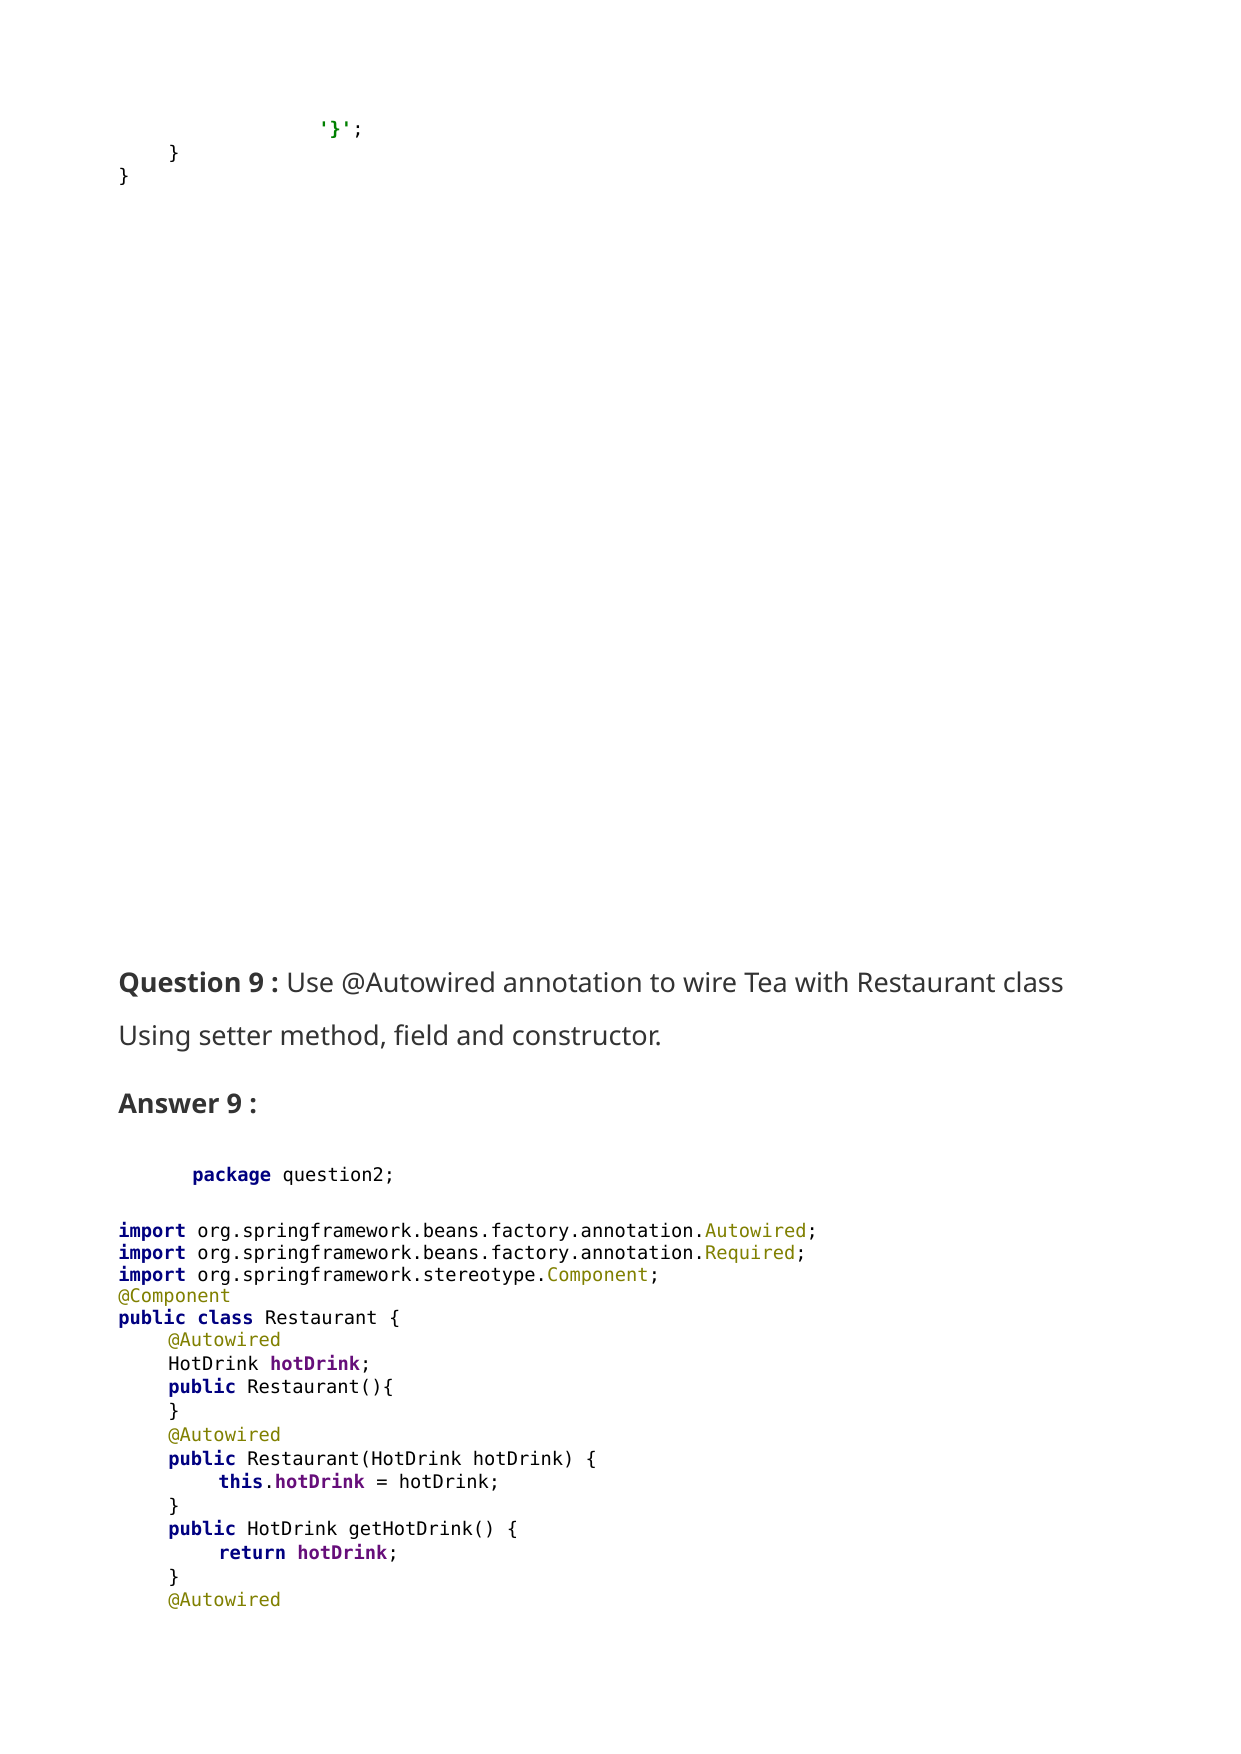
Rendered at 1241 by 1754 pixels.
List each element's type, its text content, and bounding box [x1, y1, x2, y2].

text @Autowired [118, 1589, 1122, 1613]
text Answer 9 : [118, 1084, 1122, 1121]
text '}'; [118, 118, 1122, 142]
text @Autowired [118, 1424, 1122, 1447]
text } [118, 1495, 1122, 1518]
text } [118, 1400, 1122, 1424]
text } [118, 1566, 1122, 1589]
text @Autowired [118, 1329, 1122, 1353]
text return hotDrink; [118, 1542, 1122, 1566]
text public Restaurant(){ [118, 1377, 1122, 1400]
text } [118, 142, 1122, 165]
text public Restaurant(HotDrink hotDrink) { [118, 1447, 1122, 1471]
text import org.springframework.beans.factory.annotation.Required; [118, 1242, 1122, 1264]
text import org.springframework.beans.factory.annotation.Autowired; [118, 1220, 1122, 1242]
text package question2; [118, 1152, 1122, 1189]
text this.hotDrink = hotDrink; [118, 1471, 1122, 1495]
text public class Restaurant { [118, 1307, 1122, 1329]
text import org.springframework.stereotype.Component; [118, 1264, 1122, 1286]
text @Component [118, 1286, 1122, 1307]
text HotDrink hotDrink; [118, 1353, 1122, 1377]
text public HotDrink getHotDrink() { [118, 1518, 1122, 1542]
text } [118, 165, 1122, 187]
text Question 9 : Use @Autowired annotation to wire Tea with Restaurant class Using setter method, field and constructor. [118, 964, 1122, 1053]
